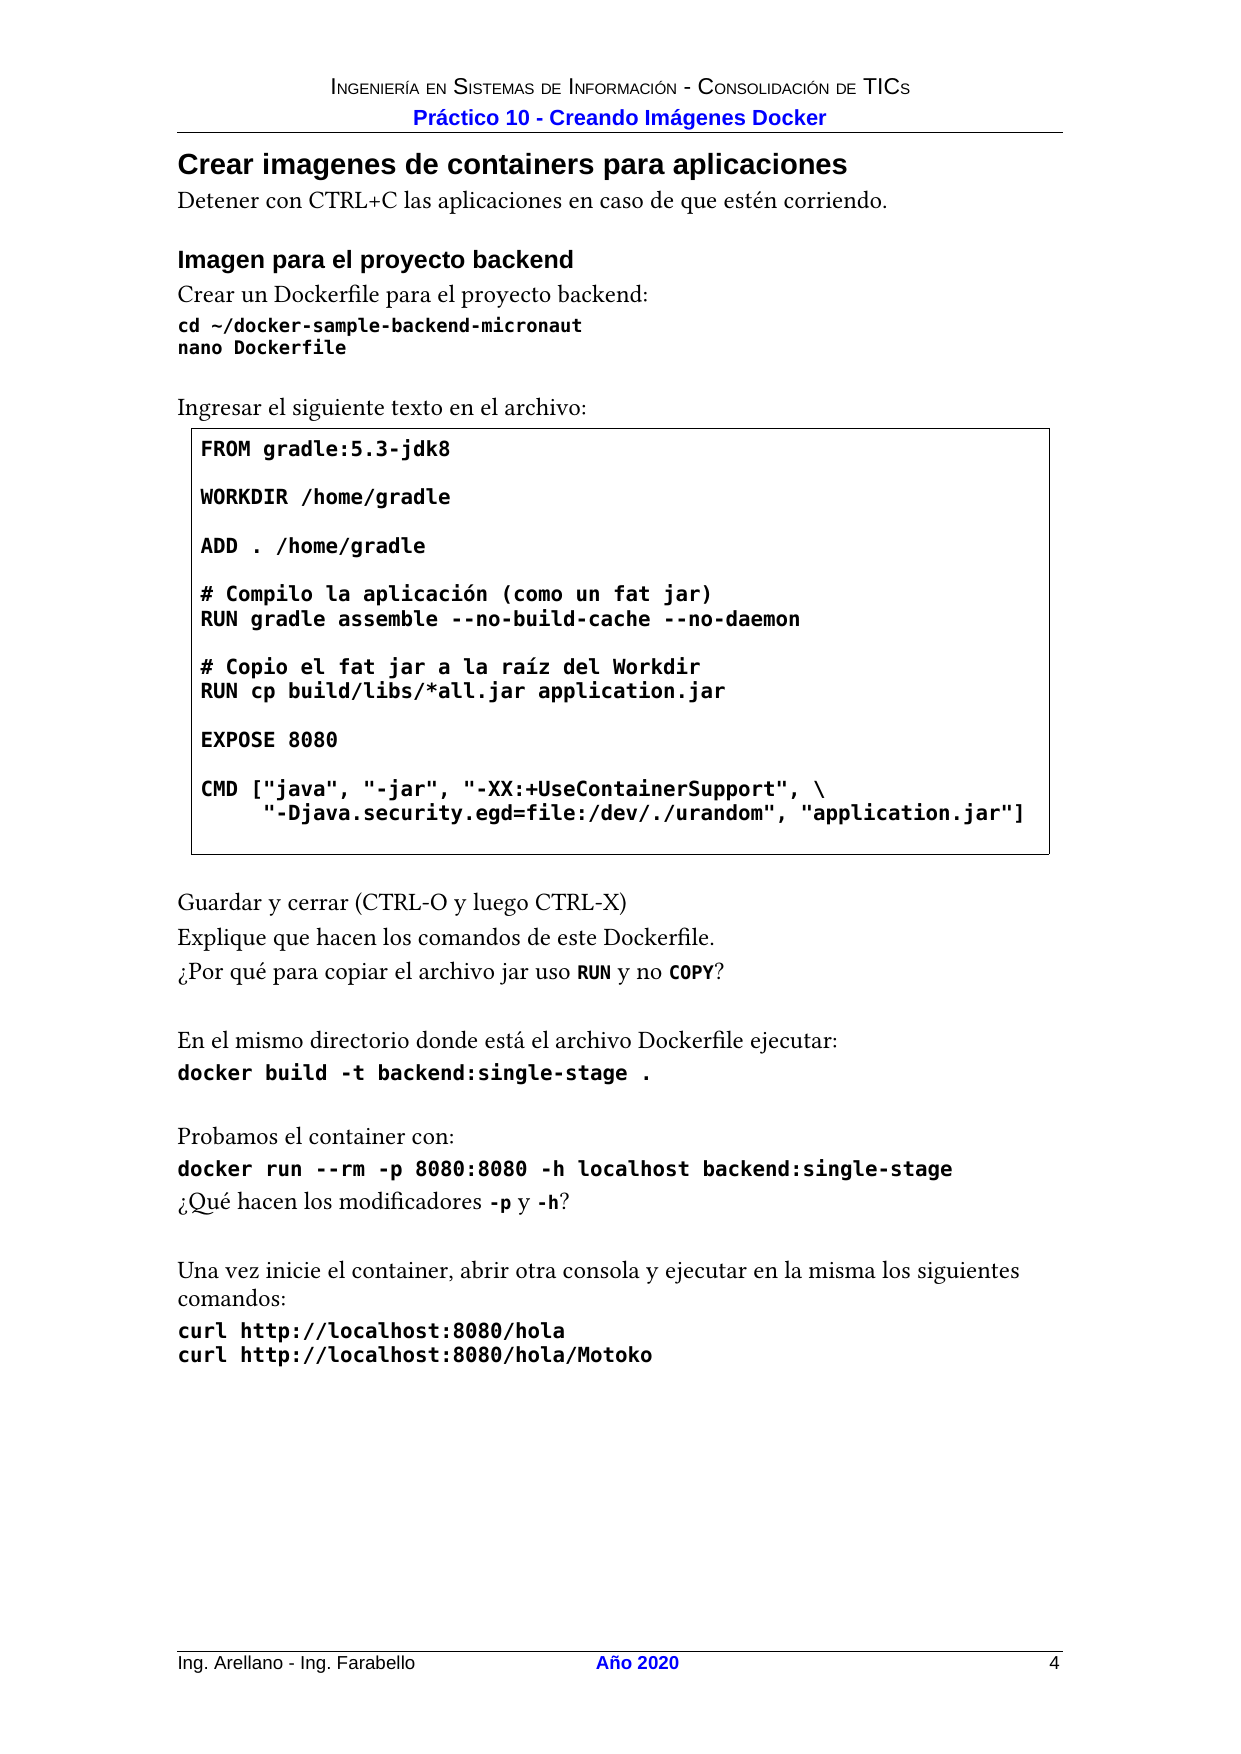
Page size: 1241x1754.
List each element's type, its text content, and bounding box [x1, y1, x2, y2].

text docker build -t backend:single-stage . [177, 1061, 1063, 1085]
text "-Djava.security.egd=file:/dev/./urandom", "application.jar"] [200, 801, 1040, 825]
text RUN gradle assemble --no-build-cache --no-daemon [200, 607, 1040, 631]
text nano Dockerfile [177, 337, 1063, 359]
text EXPOSE 8080 [200, 728, 1040, 752]
text ¿Por qué para copiar el archivo jar uso RUN y no COPY? [177, 957, 1063, 986]
text cd ~/docker-sample-backend-micronaut [177, 315, 1063, 337]
text ¿Qué hacen los modificadores -p y -h? [177, 1187, 1063, 1216]
text ADD . /home/gradle [200, 534, 1040, 558]
text CMD ["java", "-jar", "-XX:+UseContainerSupport", \ [200, 777, 1040, 801]
text curl http://localhost:8080/hola/Motoko [177, 1343, 1063, 1368]
text Guardar y cerrar (CTRL-O y luego CTRL-X) [177, 888, 1063, 917]
text WORKDIR /home/gradle [200, 485, 1040, 510]
text Ingresar el siguiente texto en el archivo: [177, 393, 1063, 422]
text docker run --rm -p 8080:8080 -h localhost backend:single-stage [177, 1157, 1063, 1181]
text Probamos el container con: [177, 1122, 1063, 1151]
text FROM gradle:5.3-jdk8 [200, 437, 1040, 461]
text # Compilo la aplicación (como un fat jar) [200, 582, 1040, 607]
text En el mismo directorio donde está el archivo Dockerfile ejecutar: [177, 1026, 1063, 1055]
text Una vez inicie el container, abrir otra consola y ejecutar en la misma los siguientes comandos: [177, 1256, 1063, 1313]
text RUN cp build/libs/*all.jar application.jar [200, 679, 1040, 704]
text curl http://localhost:8080/hola [177, 1319, 1063, 1343]
text Detener con CTRL+C las aplicaciones en caso de que estén corriendo. [177, 187, 1063, 215]
text Crear un Dockerfile para el proyecto backend: [177, 280, 1063, 309]
subtitle Imagen para el proyecto backend [177, 246, 1063, 274]
subtitle Crear imagenes de containers para aplicaciones [177, 148, 1063, 180]
text Explique que hacen los comandos de este Dockerfile. [177, 923, 1063, 951]
text # Copio el fat jar a la raíz del Workdir [200, 655, 1040, 679]
